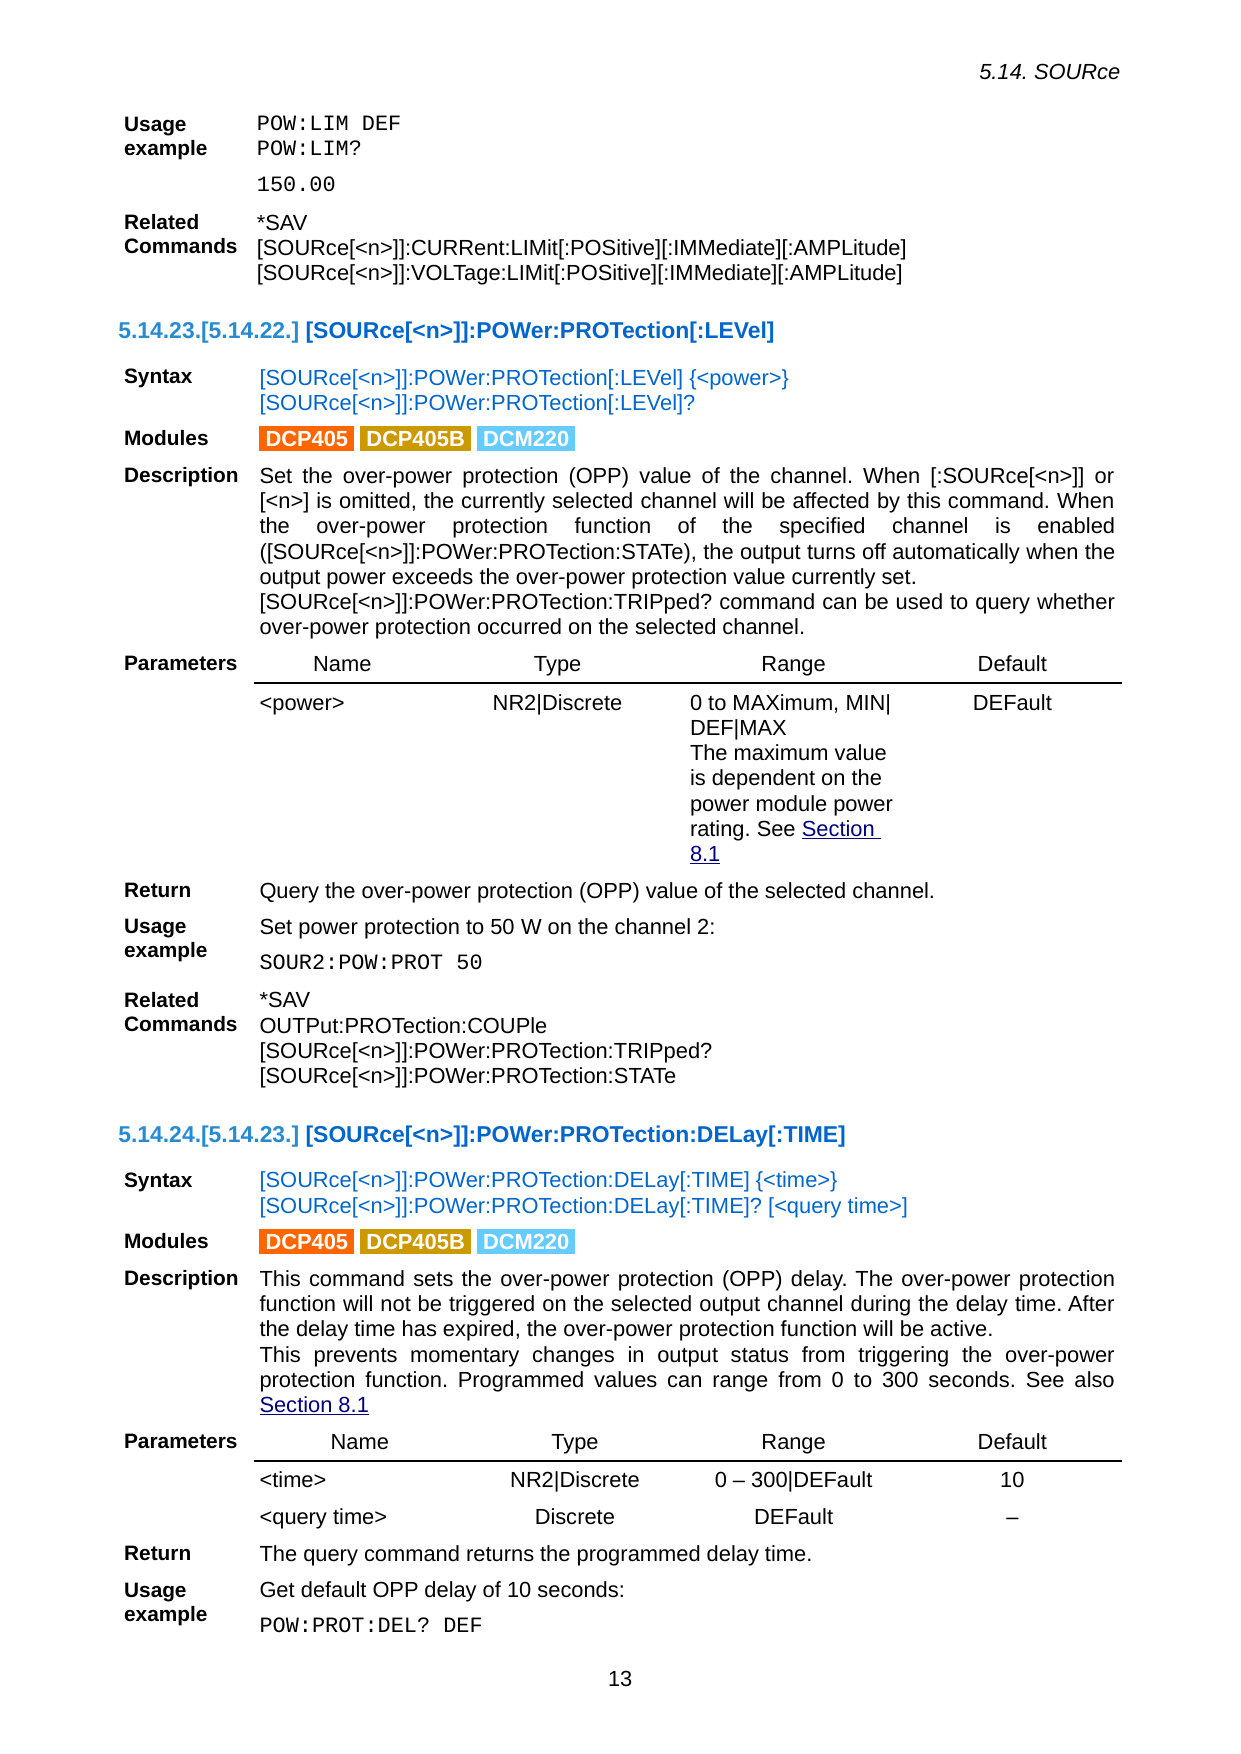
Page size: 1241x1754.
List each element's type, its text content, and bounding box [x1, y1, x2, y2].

table_cell Default [903, 645, 1122, 682]
table_cell Set the over-power protection (OPP) value of the channel. When [:SOURce[<n>]] or [<n>] is omitted, the currently selected channel will be affected by this command. When the over-power protection function of the specified channel is enabled ([SOURce[<n>]]:POWer:PROTection:STATe), the output turns off automatically when the output power exceeds the over-power protection value currently set. [SOURce[<n>]]:POWer:PROTection:TRIPped? command can be used to query whether over-power protection occurred on the selected channel. [254, 457, 1122, 645]
table_cell <query time> [254, 1498, 465, 1535]
table_cell Description [118, 457, 253, 645]
table_cell <time> [254, 1462, 465, 1498]
table_cell 0 – 300|DEFault [684, 1462, 903, 1498]
table_cell DCP405 DCP405B DCM220 [254, 421, 1122, 457]
table_cell Query the over-power protection (OPP) value of the selected channel. [254, 872, 1122, 908]
table_cell Related Commands [118, 204, 251, 291]
table_cell – [903, 1498, 1122, 1535]
table_header [SOURce[<n>]]:POWer:PROTection[:LEVel] {<power>} [SOURce[<n>]]:POWer:PROTection[:LEVel]? [254, 359, 1122, 421]
table_cell Discrete [465, 1498, 684, 1535]
table_cell Name [254, 645, 431, 682]
table_cell This command sets the over-power protection (OPP) delay. The over-power protection function will not be triggered on the selected output channel during the delay time. After the delay time has expired, the over-power protection function will be active. This prevents momentary changes in output status from triggering the over-power protection function. Programmed values can range from 0 to 300 seconds. See also Section 8.1 [254, 1260, 1122, 1423]
table_cell Return [118, 872, 253, 908]
table_cell The query command returns the programmed delay time. [254, 1535, 1122, 1572]
table_cell Parameters [118, 1423, 253, 1498]
table_cell POW:LIM DEF POW:LIM? 150.00 [251, 106, 1122, 204]
table_cell Modules [118, 421, 253, 457]
table_header [SOURce[<n>]]:POWer:PROTection:DELay[:TIME] {<time>} [SOURce[<n>]]:POWer:PROTection:DELay[:TIME]? [<query time>] [254, 1162, 1122, 1223]
table_cell DEFault [903, 684, 1122, 872]
table_cell *SAV [SOURce[<n>]]:CURRent:LIMit[:POSitive][:IMMediate][:AMPLitude] [SOURce[<n>]]:VOLTage:LIMit[:POSitive][:IMMediate][:AMPLitude] [251, 204, 1122, 291]
table_cell Modules [118, 1224, 253, 1260]
table_cell Description [118, 1260, 253, 1423]
table_cell Type [431, 645, 684, 682]
table_cell Default [903, 1423, 1122, 1459]
subtitle [SOURce[<n>]]:POWer:PROTection:DELay[:TIME] [118, 1121, 1122, 1147]
table_cell Parameters [118, 645, 253, 872]
table_cell NR2|Discrete [465, 1462, 684, 1498]
table_cell Range [684, 1423, 903, 1459]
table_cell DCP405 DCP405B DCM220 [254, 1224, 1122, 1260]
subtitle [SOURce[<n>]]:POWer:PROTection[:LEVel] [118, 317, 1122, 344]
table_cell *SAV OUTPut:PROTection:COUPle [SOURce[<n>]]:POWer:PROTection:TRIPped? [SOURce[<n>]]:POWer:PROTection:STATe [254, 982, 1122, 1094]
table_cell 0 to MAXimum, MIN|DEF|MAX The maximum value is dependent on the power module power rating. See Section 8.1 [684, 684, 903, 872]
table_cell Range [684, 645, 903, 682]
table_cell Set power protection to 50 W on the channel 2: SOUR2:POW:PROT 50 [254, 909, 1122, 982]
table_cell <power> [254, 684, 431, 872]
table_cell Type [465, 1423, 684, 1459]
table_cell 10 [903, 1462, 1122, 1498]
table_cell Usage example [118, 1572, 253, 1645]
table_cell Usage example [118, 909, 253, 982]
table_cell Related Commands [118, 982, 253, 1094]
table_cell NR2|Discrete [431, 684, 684, 872]
table_header Syntax [118, 359, 253, 421]
table_cell Usage example [118, 106, 251, 204]
table_cell Get default OPP delay of 10 seconds: POW:PROT:DEL? DEF [254, 1572, 1122, 1645]
table_cell Return [118, 1535, 253, 1572]
table_cell [118, 1498, 253, 1535]
table_cell DEFault [684, 1498, 903, 1535]
table_header Syntax [118, 1162, 253, 1223]
table_cell Name [254, 1423, 465, 1459]
